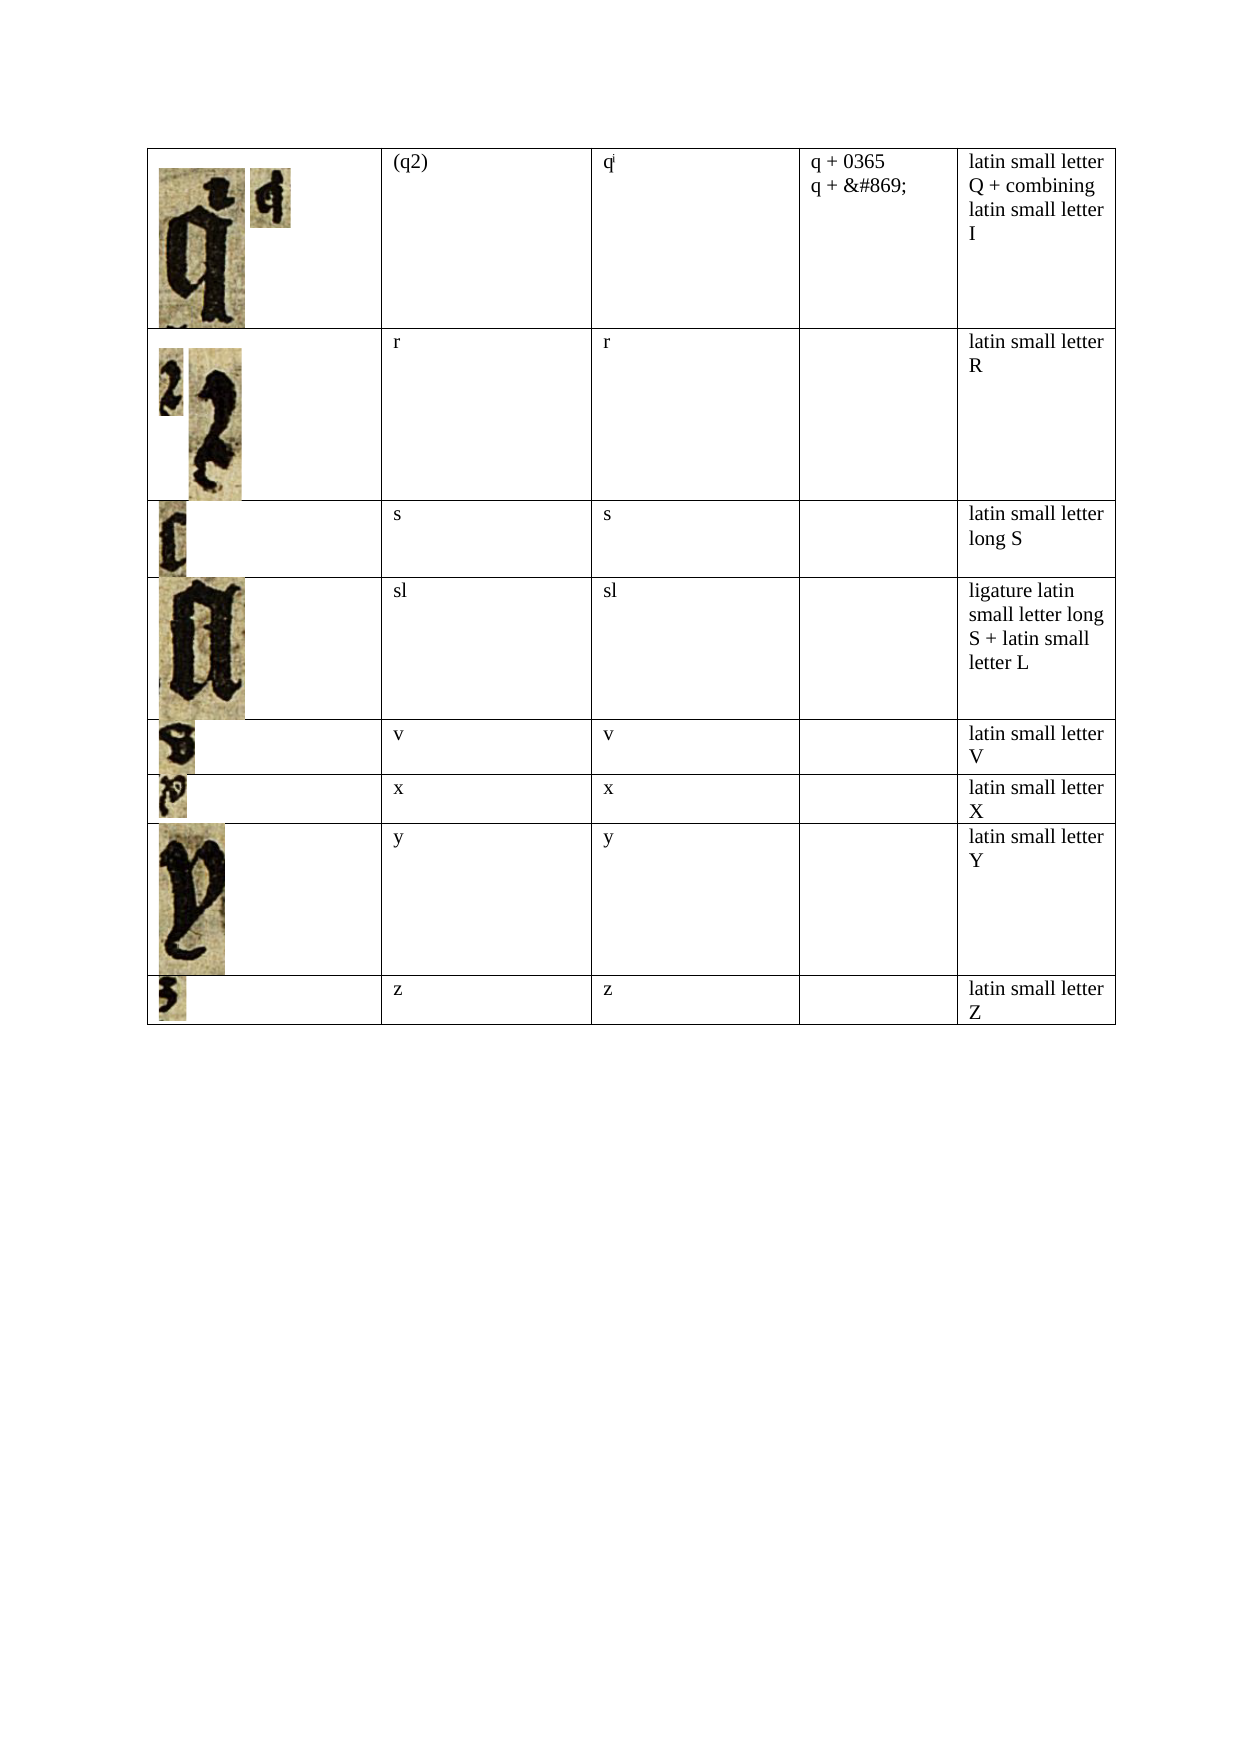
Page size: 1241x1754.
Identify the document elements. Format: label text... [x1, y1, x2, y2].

table_cell latin small letter long S [958, 501, 1115, 577]
table_cell ligature latin small letter long S + latin small letter L [958, 578, 1115, 719]
table_cell sl [592, 578, 799, 719]
table_cell [148, 720, 158, 774]
table_cell latin small letter V [958, 720, 1115, 774]
table_cell [800, 578, 957, 719]
table_cell latin small letter Y [958, 824, 1115, 975]
table_cell sl [382, 578, 591, 719]
table_cell x [592, 775, 799, 823]
table_cell [187, 501, 381, 577]
table_cell s [592, 501, 799, 577]
table_cell z [382, 976, 591, 1024]
table_cell [800, 976, 957, 1024]
table_cell q + 0365 q + &#869; [800, 149, 957, 328]
table_cell r [592, 329, 799, 500]
table_cell [800, 775, 957, 823]
table_cell v [382, 720, 591, 774]
table_cell [800, 720, 957, 774]
table_cell [195, 720, 381, 774]
table_cell y [592, 824, 799, 975]
table_cell [148, 578, 158, 719]
table_cell [148, 824, 158, 975]
table_cell s [382, 501, 591, 577]
table_cell [245, 578, 381, 719]
table_cell [148, 501, 158, 577]
table_cell latin small letter R [958, 329, 1115, 500]
table_cell y [382, 824, 591, 975]
table_cell [800, 824, 957, 975]
table_cell [148, 329, 381, 500]
table_cell [800, 329, 957, 500]
table_cell [800, 501, 957, 577]
table_cell latin small letter Z [958, 976, 1115, 1024]
table_cell latin small letter Q + combining latin small letter I [958, 149, 1115, 328]
table_cell x [382, 775, 591, 823]
table_cell latin small letter X [958, 775, 1115, 823]
table_cell v [592, 720, 799, 774]
table_cell [148, 775, 381, 823]
table_cell [225, 824, 381, 975]
table_cell qͥ [592, 149, 799, 328]
table_cell [148, 149, 381, 328]
table_cell (q2) [382, 149, 591, 328]
table_cell [148, 976, 381, 1024]
table_cell z [592, 976, 799, 1024]
table_cell r [382, 329, 591, 500]
